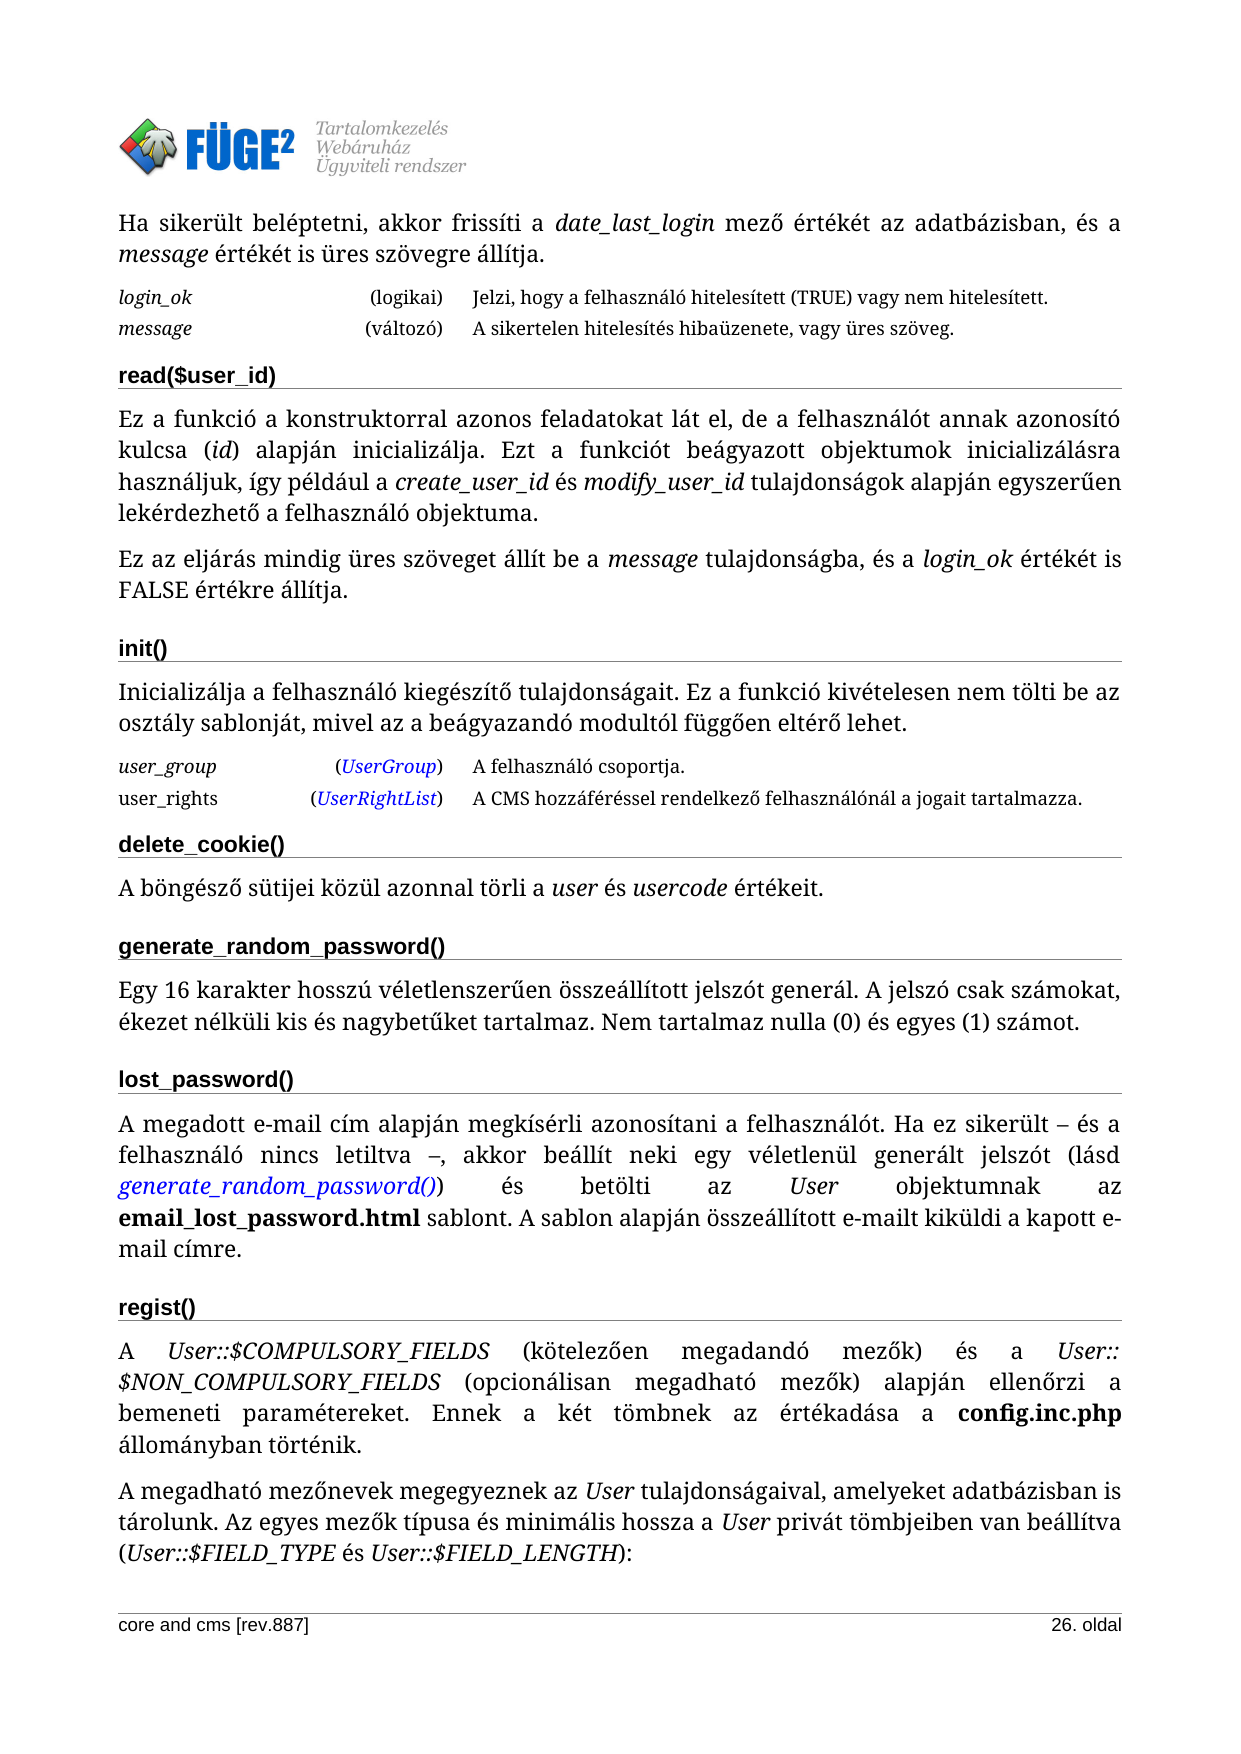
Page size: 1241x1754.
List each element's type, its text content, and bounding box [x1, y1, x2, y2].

text message (változó) A sikertelen hitelesítés hibaüzenete, vagy üres szöveg. [118, 315, 1122, 341]
text login_ok (logikai) Jelzi, hogy a felhasználó hitelesített (TRUE) vagy nem hitelesített. [118, 284, 1122, 309]
subtitle delete_cookie() [118, 831, 1122, 857]
text A böngésző sütijei közül azonnal törli a user és usercode értékeit. [118, 872, 1122, 903]
text A User::$COMPULSORY_FIELDS (kötelezően megadandó mezők) és a User::$NON_COMPULSORY_FIELDS (opcionálisan megadható mezők) alapján ellenőrzi a bemeneti paramétereket. Ennek a két tömbnek az értékadása a config.inc.php állományban történik. [118, 1335, 1122, 1460]
text A megadható mezőnevek megegyeznek az User tulajdonságaival, amelyeket adatbázisban is tárolunk. Az egyes mezők típusa és minimális hossza a User privát tömbjeiben van beállítva (User::$FIELD_TYPE és User::$FIELD_LENGTH): [118, 1474, 1122, 1568]
picture [118, 118, 473, 177]
subtitle regist() [118, 1293, 1122, 1320]
text Inicializálja a felhasználó kiegészítő tulajdonságait. Ez a funkció kivételesen nem tölti be az osztály sablonját, mivel az a beágyazandó modultól függően eltérő lehet. [118, 676, 1122, 738]
text user_rights (UserRightList) A CMS hozzáféréssel rendelkező felhasználónál a jogait tartalmazza. [118, 785, 1122, 810]
subtitle generate_random_password() [118, 933, 1122, 959]
text Ez az eljárás mindig üres szöveget állít be a message tulajdonságba, és a login_ok értékét is FALSE értékre állítja. [118, 543, 1122, 605]
text A megadott e-mail cím alapján megkísérli azonosítani a felhasználót. Ha ez sikerült – és a felhasználó nincs letiltva –, akkor beállít neki egy véletlenül generált jelszót (lásd generate_random_password()) és betölti az User objektumnak az email_lost_password.html sablont. A sablon alapján összeállított e-mailt kiküldi a kapott e-mail címre. [118, 1108, 1122, 1264]
text Ha sikerült beléptetni, akkor frissíti a date_last_login mező értékét az adatbázisban, és a message értékét is üres szövegre állítja. [118, 207, 1122, 269]
text Egy 16 karakter hosszú véletlenszerűen összeállított jelszót generál. A jelszó csak számokat, ékezet nélküli kis és nagybetűket tartalmaz. Nem tartalmaz nulla (0) és egyes (1) számot. [118, 974, 1122, 1037]
subtitle lost_password() [118, 1066, 1122, 1093]
text Ez a funkció a konstruktorral azonos feladatokat lát el, de a felhasználót annak azonosító kulcsa (id) alapján inicializálja. Ezt a funkciót beágyazott objektumok inicializálásra használjuk, így például a create_user_id és modify_user_id tulajdonságok alapján egyszerűen lekérdezhető a felhasználó objektuma. [118, 403, 1122, 528]
subtitle init() [118, 635, 1122, 661]
subtitle read($user_id) [118, 362, 1122, 388]
text user_group (UserGroup) A felhasználó csoportja. [118, 753, 1122, 779]
